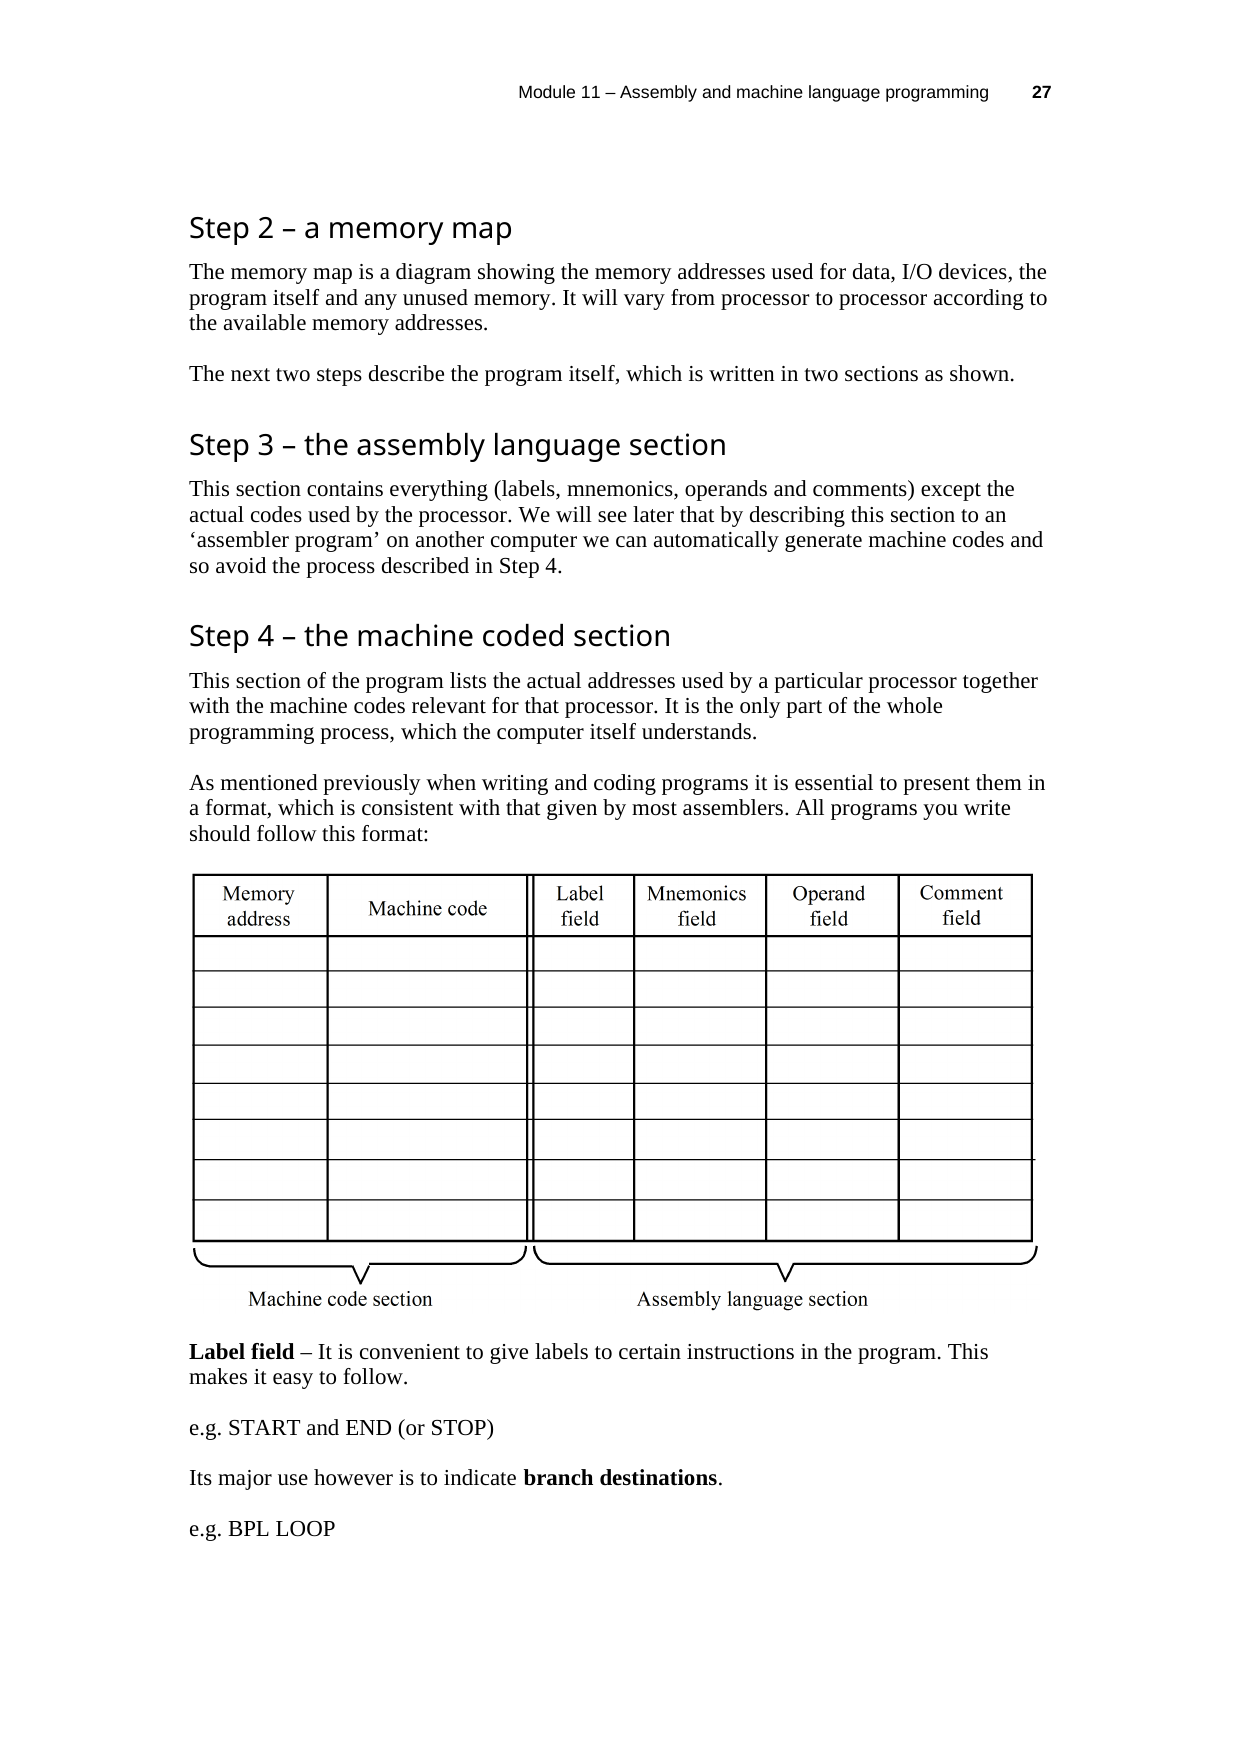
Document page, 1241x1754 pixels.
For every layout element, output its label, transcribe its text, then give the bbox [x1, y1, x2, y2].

text Its major use however is to indicate branch destinations. [189, 1465, 1051, 1491]
text This section of the program lists the actual addresses used by a particular processor together with the machine codes relevant for that processor. It is the only part of the whole programming process, which the computer itself understands. [189, 668, 1051, 744]
text The next two steps describe the program itself, which is written in two sections as shown. [189, 361, 1051, 386]
text The memory map is a diagram showing the memory addresses used for data, I/O devices, the program itself and any unused memory. It will vary from processor to processor according to the available memory addresses. [189, 259, 1051, 336]
text Step 3 – the assembly language section [189, 424, 1051, 463]
text Step 4 – the machine coded section [189, 616, 1051, 655]
text e.g. START and END (or STOP) [189, 1414, 1051, 1440]
text As mentioned previously when writing and coding programs it is essential to present them in a format, which is consistent with that given by most assemblers. All programs you write should follow this format: [189, 769, 1051, 846]
text Label field – It is convenient to give labels to certain instructions in the program. This makes it easy to follow. [189, 1338, 1051, 1389]
text Step 2 – a memory map [189, 207, 1051, 247]
text e.g. BPL LOOP [189, 1516, 1051, 1541]
picture [188, 871, 1042, 1314]
text This section contains everything (labels, mnemonics, operands and comments) except the actual codes used by the processor. We will see later that by describing this section to an ‘assembler program’ on another computer we can automatically generate machine codes and so avoid the process described in Step 4. [189, 476, 1051, 578]
